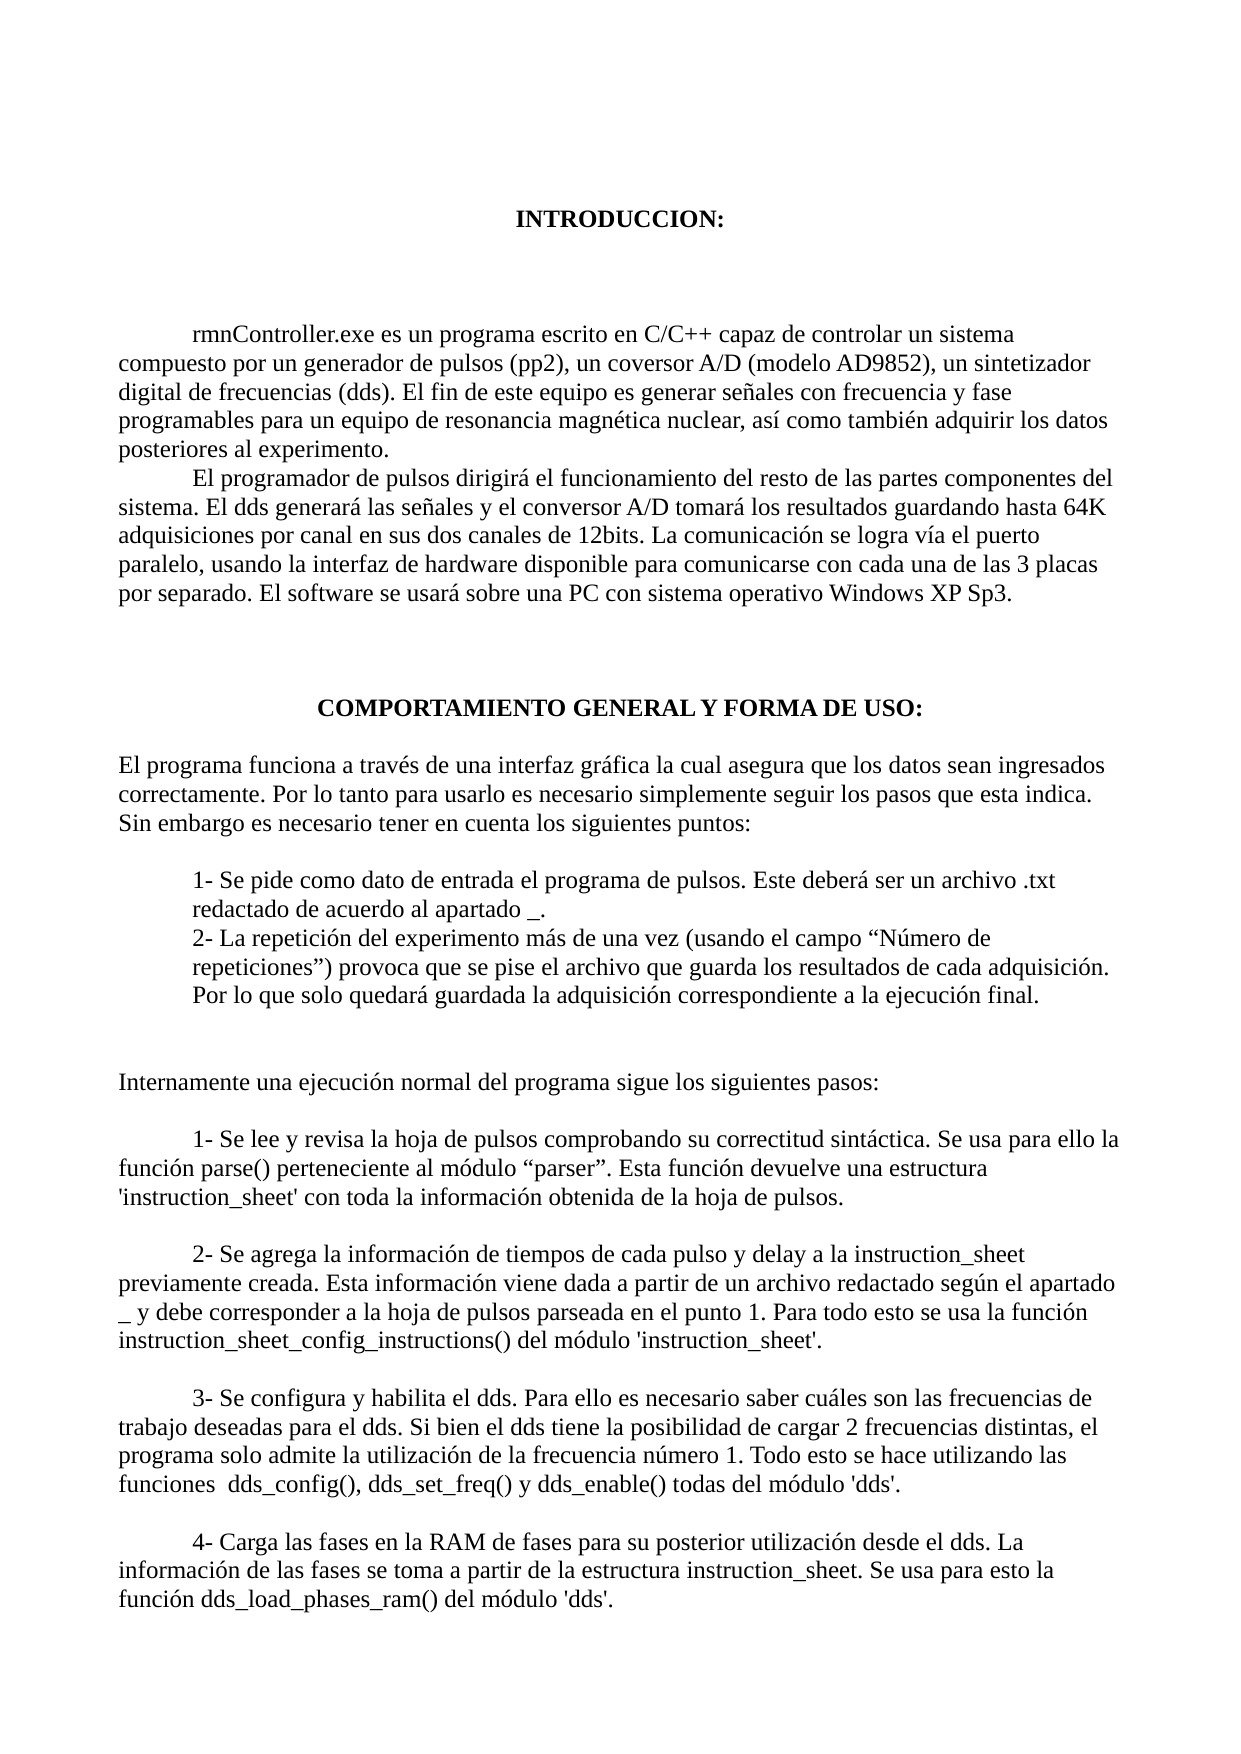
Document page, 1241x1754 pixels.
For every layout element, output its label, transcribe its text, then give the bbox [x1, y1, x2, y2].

text El programador de pulsos dirigirá el funcionamiento del resto de las partes componentes del sistema. El dds generará las señales y el conversor A/D tomará los resultados guardando hasta 64K adquisiciones por canal en sus dos canales de 12bits. La comunicación se logra vía el puerto paralelo, usando la interfaz de hardware disponible para comunicarse con cada una de las 3 placas por separado. El software se usará sobre una PC con sistema operativo Windows XP Sp3. [118, 463, 1122, 607]
text 2- Se agrega la información de tiempos de cada pulso y delay a la instruction_sheet previamente creada. Esta información viene dada a partir de un archivo redactado según el apartado _ y debe corresponder a la hoja de pulsos parseada en el punto 1. Para todo esto se usa la función instruction_sheet_config_instructions() del módulo 'instruction_sheet'. [118, 1239, 1122, 1354]
text El programa funciona a través de una interfaz gráfica la cual asegura que los datos sean ingresados correctamente. Por lo tanto para usarlo es necesario simplemente seguir los pasos que esta indica. Sin embargo es necesario tener en cuenta los siguientes puntos: [118, 751, 1122, 837]
text 1- Se lee y revisa la hoja de pulsos comprobando su correctitud sintáctica. Se usa para ello la función parse() perteneciente al módulo “parser”. Esta función devuelve una estructura 'instruction_sheet' con toda la información obtenida de la hoja de pulsos. [118, 1124, 1122, 1211]
text rmnController.exe es un programa escrito en C/C++ capaz de controlar un sistema compuesto por un generador de pulsos (pp2), un coversor A/D (modelo AD9852), un sintetizador digital de frecuencias (dds). El fin de este equipo es generar señales con frecuencia y fase programables para un equipo de resonancia magnética nuclear, así como también adquirir los datos posteriores al experimento. [118, 319, 1122, 463]
text Internamente una ejecución normal del programa sigue los siguientes pasos: [118, 1067, 1122, 1096]
text 4- Carga las fases en la RAM de fases para su posterior utilización desde el dds. La información de las fases se toma a partir de la estructura instruction_sheet. Se usa para esto la función dds_load_phases_ram() del módulo 'dds'. [118, 1527, 1122, 1613]
text 2- La repetición del experimento más de una vez (usando el campo “Número de repeticiones”) provoca que se pise el archivo que guarda los resultados de cada adquisición. Por lo que solo quedará guardada la adquisición correspondiente a la ejecución final. [118, 923, 1122, 1009]
text 3- Se configura y habilita el dds. Para ello es necesario saber cuáles son las frecuencias de trabajo deseadas para el dds. Si bien el dds tiene la posibilidad de cargar 2 frecuencias distintas, el programa solo admite la utilización de la frecuencia número 1. Todo esto se hace utilizando las funciones dds_config(), dds_set_freq() y dds_enable() todas del módulo 'dds'. [118, 1383, 1122, 1498]
text INTRODUCCION: [118, 204, 1122, 233]
text 1- Se pide como dato de entrada el programa de pulsos. Este deberá ser un archivo .txt redactado de acuerdo al apartado _. [118, 866, 1122, 923]
text COMPORTAMIENTO GENERAL Y FORMA DE USO: [118, 693, 1122, 722]
